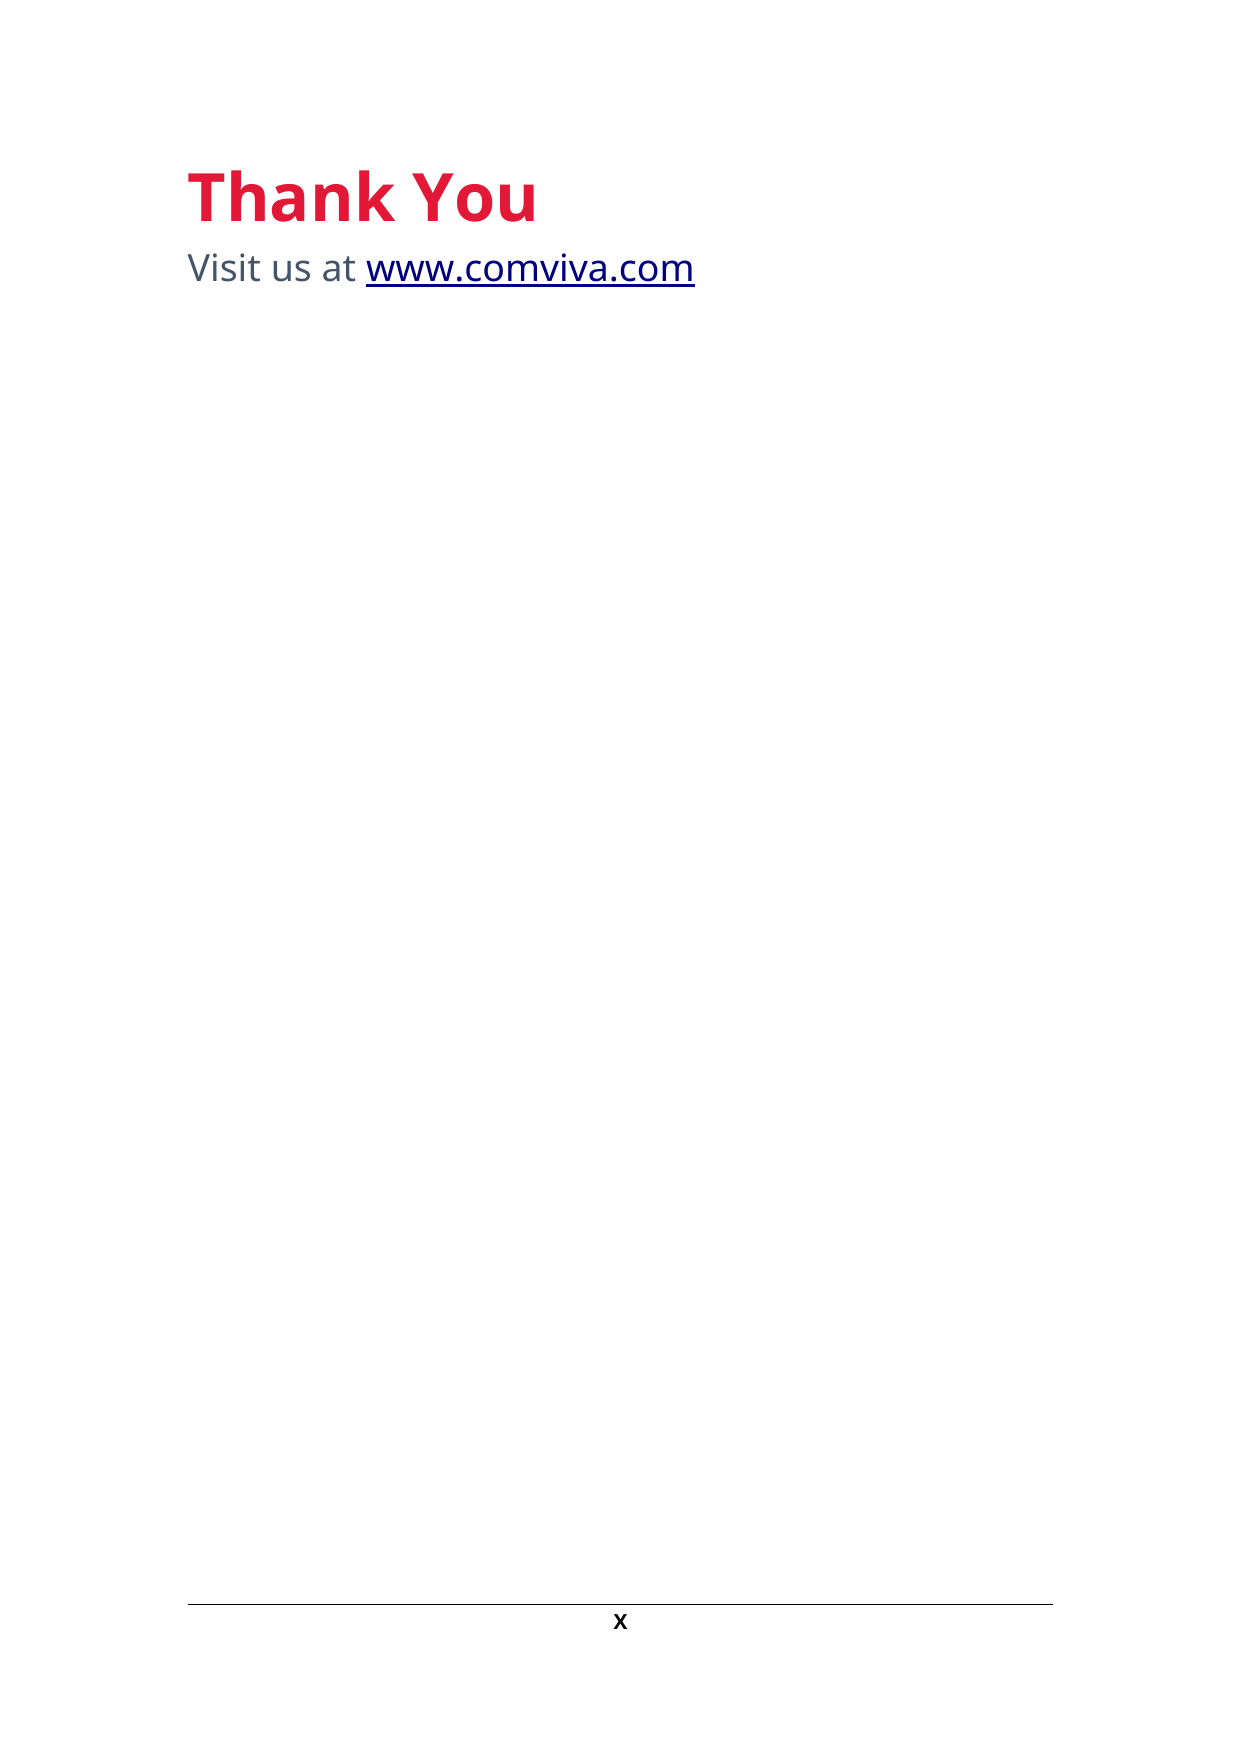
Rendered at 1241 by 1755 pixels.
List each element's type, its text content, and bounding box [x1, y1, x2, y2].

subtitle Visit us at www.comviva.com [187, 241, 917, 292]
subtitle [941, 241, 1053, 292]
text Thank You [187, 150, 1053, 241]
